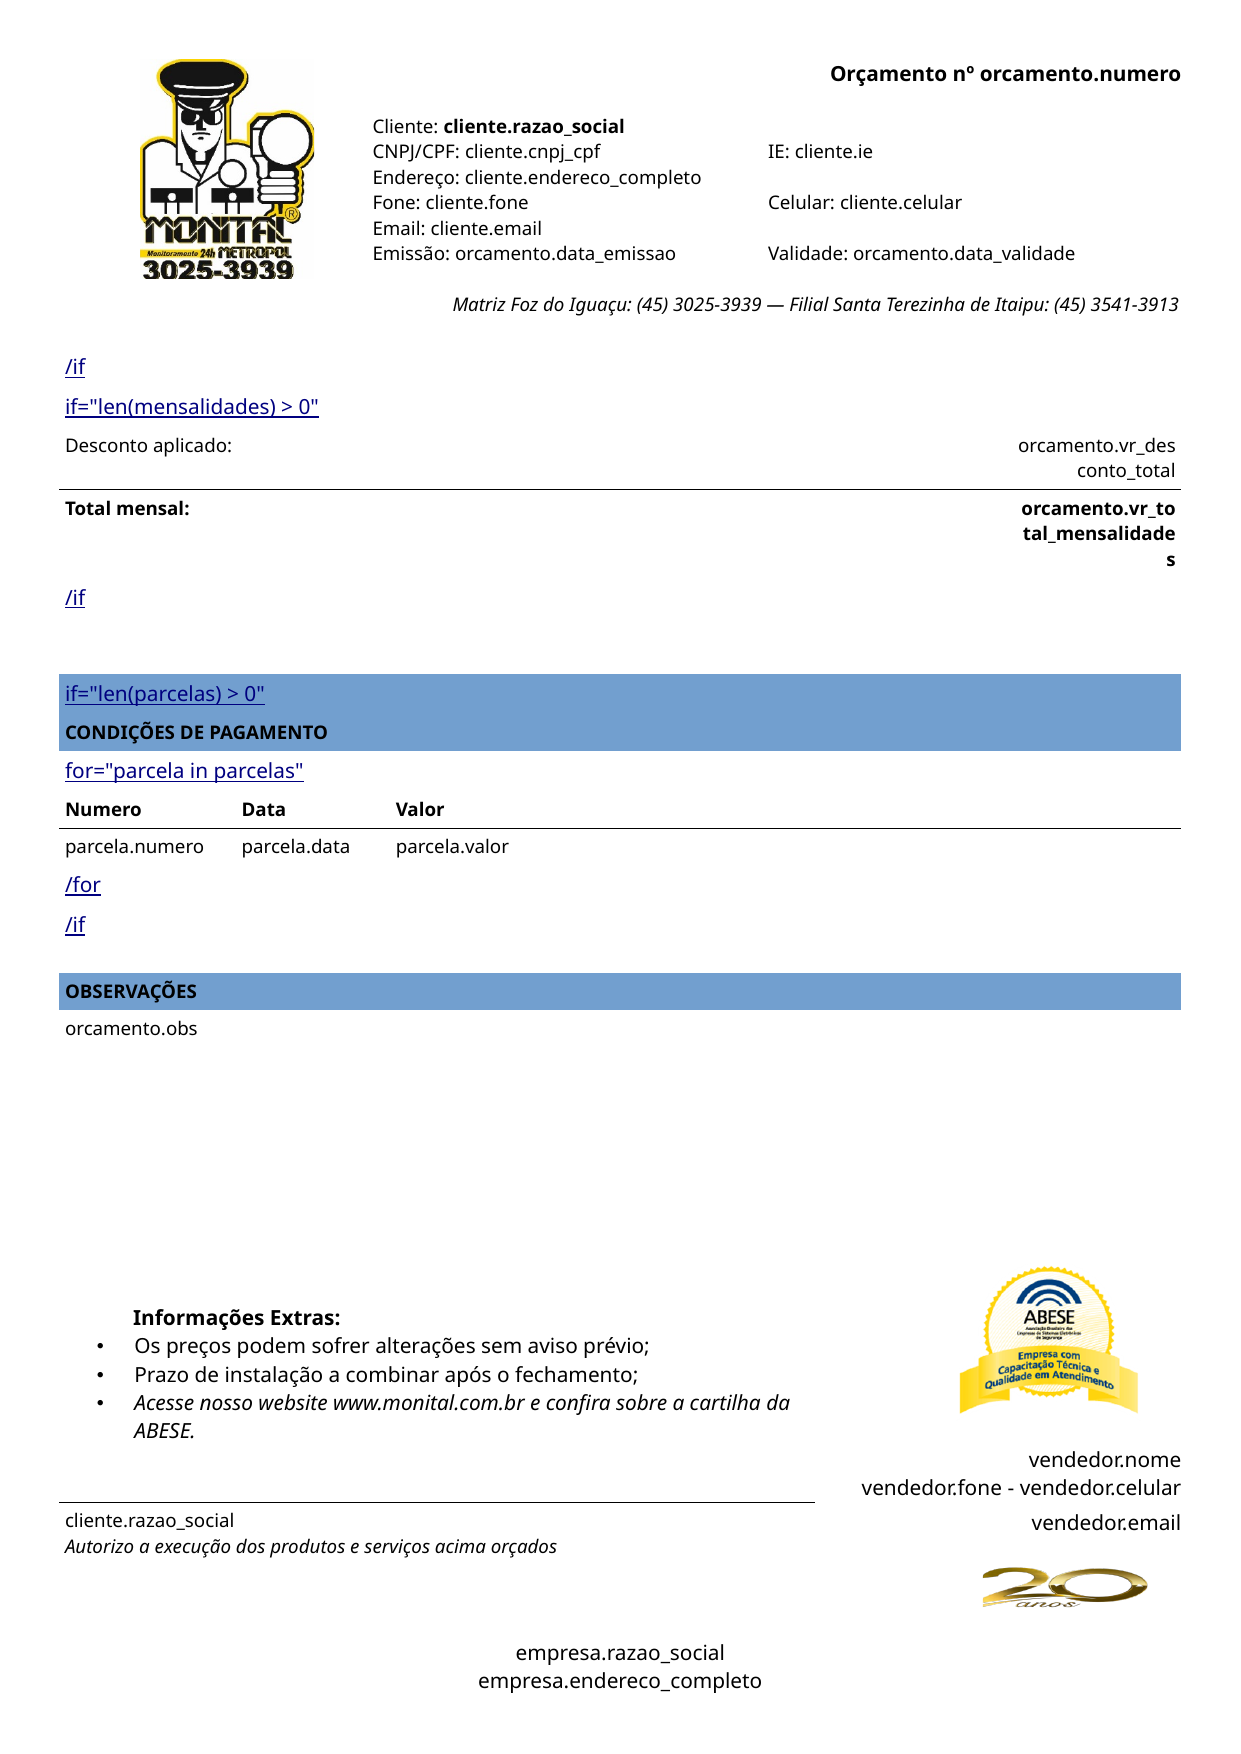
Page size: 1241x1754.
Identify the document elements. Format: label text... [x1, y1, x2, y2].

table_cell [59, 1445, 815, 1473]
table_cell parcela.valor [390, 829, 1181, 865]
table_header [815, 1246, 1181, 1445]
table_cell for="parcela in parcelas" [59, 751, 1181, 791]
table_cell /if [59, 577, 1181, 617]
table_header if="len(mensalidades) > 0" [59, 387, 1181, 426]
table_cell orcamento.vr_desconto_total [1010, 426, 1181, 489]
table_cell [803, 426, 1010, 489]
picture [148, 59, 317, 281]
table_cell /if [59, 347, 1181, 387]
table_cell Desconto aplicado: [59, 426, 602, 489]
table_cell /for [59, 865, 1181, 904]
table_cell vendedor.email [815, 1502, 1181, 1564]
picture [931, 1246, 1159, 1440]
table_cell vendedor.nome [815, 1445, 1181, 1473]
table_cell [815, 1565, 1040, 1608]
table_cell parcela.data [236, 829, 390, 865]
table_cell [1157, 1565, 1181, 1608]
table_cell parcela.numero [59, 829, 236, 865]
picture [991, 1565, 1157, 1609]
table_cell Data [236, 791, 390, 828]
table_cell [602, 426, 803, 489]
table_cell [803, 490, 1010, 577]
table_header OBSERVAÇÕES [59, 973, 1181, 1010]
table_cell Valor [390, 791, 1181, 828]
table_header if="len(parcelas) > 0" [59, 674, 1181, 714]
table_cell orcamento.obs [59, 1010, 1181, 1047]
table_header Informações Extras: Os preços podem sofrer alterações sem aviso prévio; Prazo de instalação a combinar após o fechamento; Acesse nosso website www.monital.com.br e confira sobre a cartilha da ABESE. [59, 1246, 815, 1445]
table_cell Numero [59, 791, 236, 828]
table_cell [59, 1565, 815, 1608]
table_cell /if [59, 905, 1181, 944]
table_cell cliente.razao_social Autorizo a execução dos produtos e serviços acima orçados [59, 1503, 815, 1564]
table_cell [602, 490, 803, 577]
table_cell vendedor.fone - vendedor.celular [815, 1474, 1181, 1502]
table_cell Total mensal: [59, 490, 602, 577]
table_cell orcamento.vr_total_mensalidades [1010, 490, 1181, 577]
table_cell [59, 1474, 815, 1502]
table_cell CONDIÇÕES DE PAGAMENTO [59, 714, 1181, 751]
